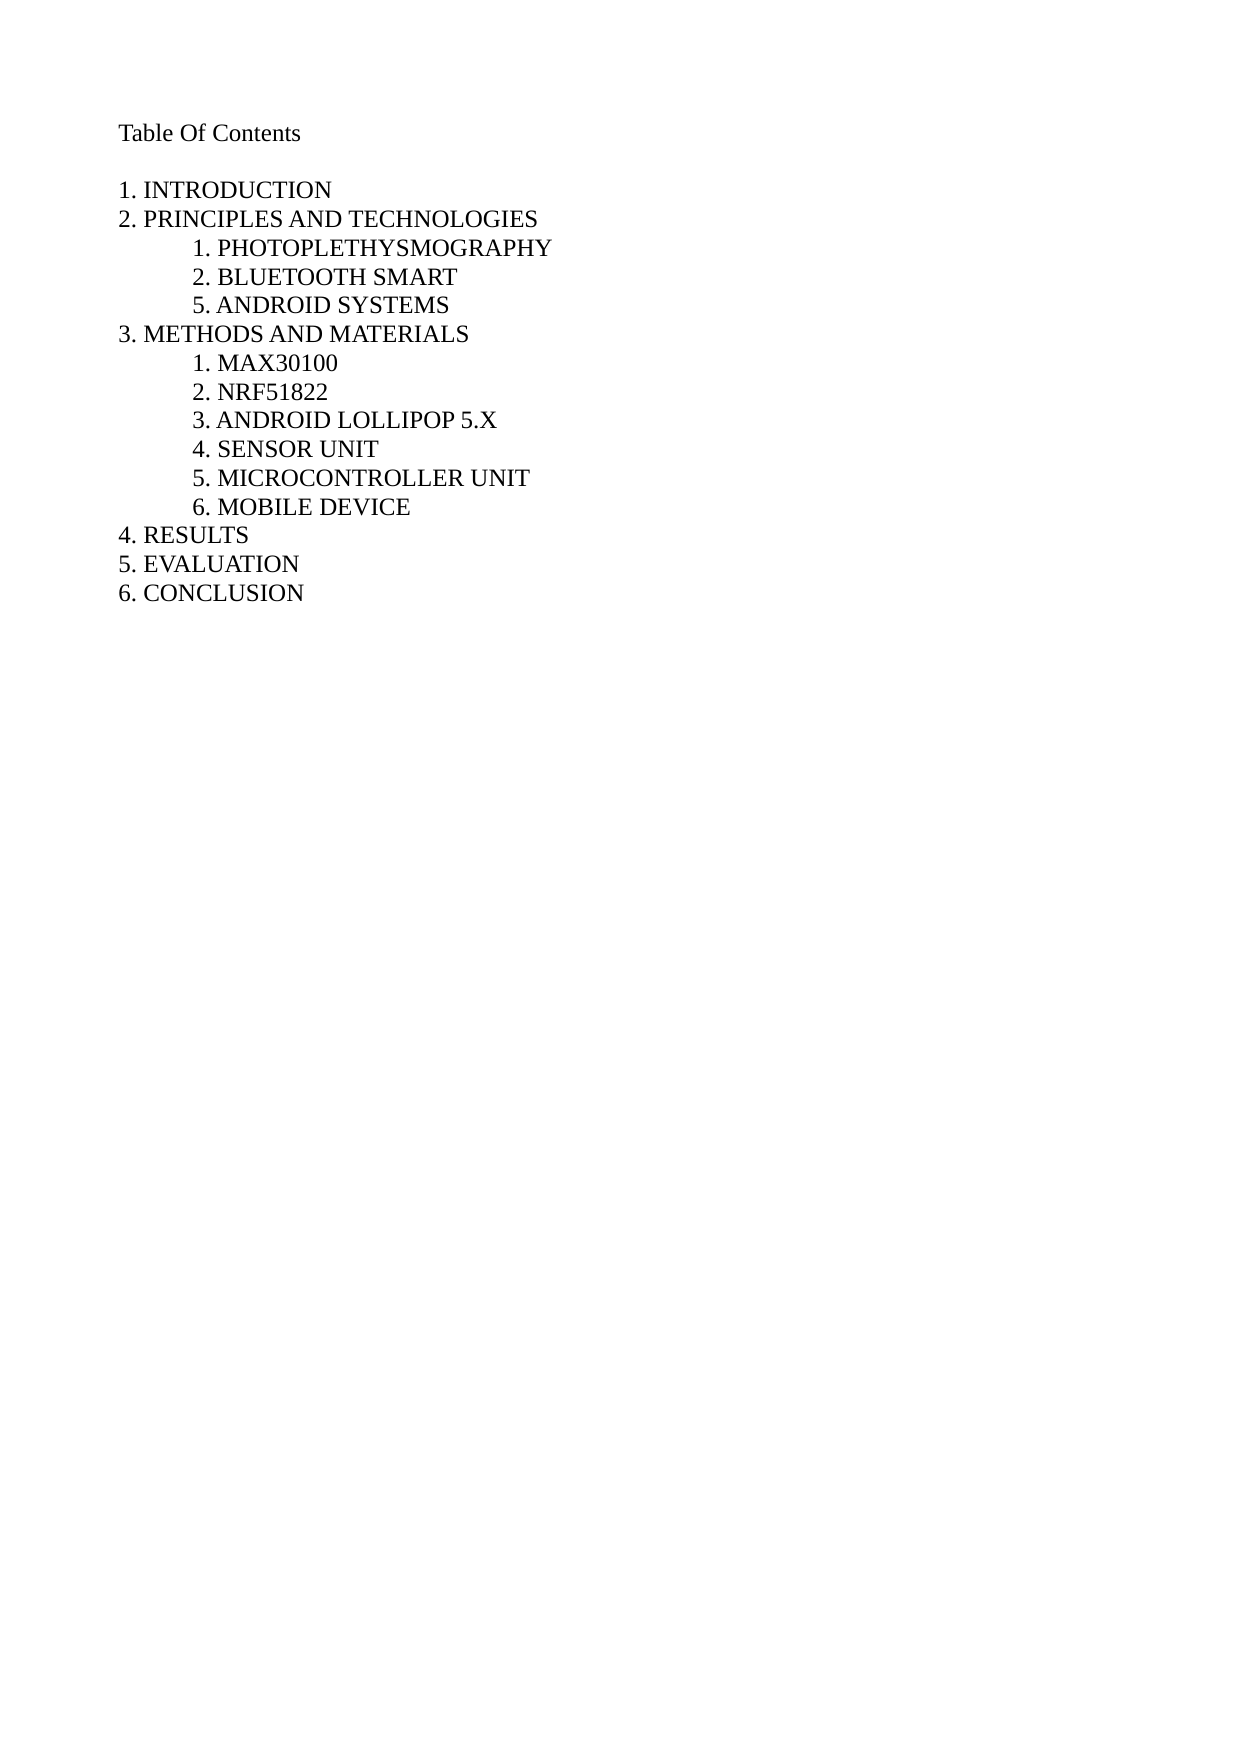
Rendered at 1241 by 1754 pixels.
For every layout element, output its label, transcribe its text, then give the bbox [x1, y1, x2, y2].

text 6. MOBILE DEVICE [118, 492, 1122, 521]
text 1. INTRODUCTION [118, 176, 1122, 204]
text 2. BLUETOOTH SMART [118, 262, 1122, 291]
text 5. EVALUATION [118, 549, 1122, 578]
text 5. ANDROID SYSTEMS [118, 291, 1122, 319]
text 1. PHOTOPLETHYSMOGRAPHY [118, 233, 1122, 262]
text 4. SENSOR UNIT [118, 434, 1122, 463]
text 1. MAX30100 [118, 348, 1122, 377]
text 3. METHODS AND MATERIALS [118, 319, 1122, 348]
text 4. RESULTS [118, 521, 1122, 549]
text Table Of Contents [118, 118, 1122, 147]
text 6. CONCLUSION [118, 578, 1122, 607]
text 5. MICROCONTROLLER UNIT [118, 463, 1122, 492]
text 2. NRF51822 [118, 377, 1122, 406]
text 3. ANDROID LOLLIPOP 5.X [118, 406, 1122, 434]
text 2. PRINCIPLES AND TECHNOLOGIES [118, 204, 1122, 233]
